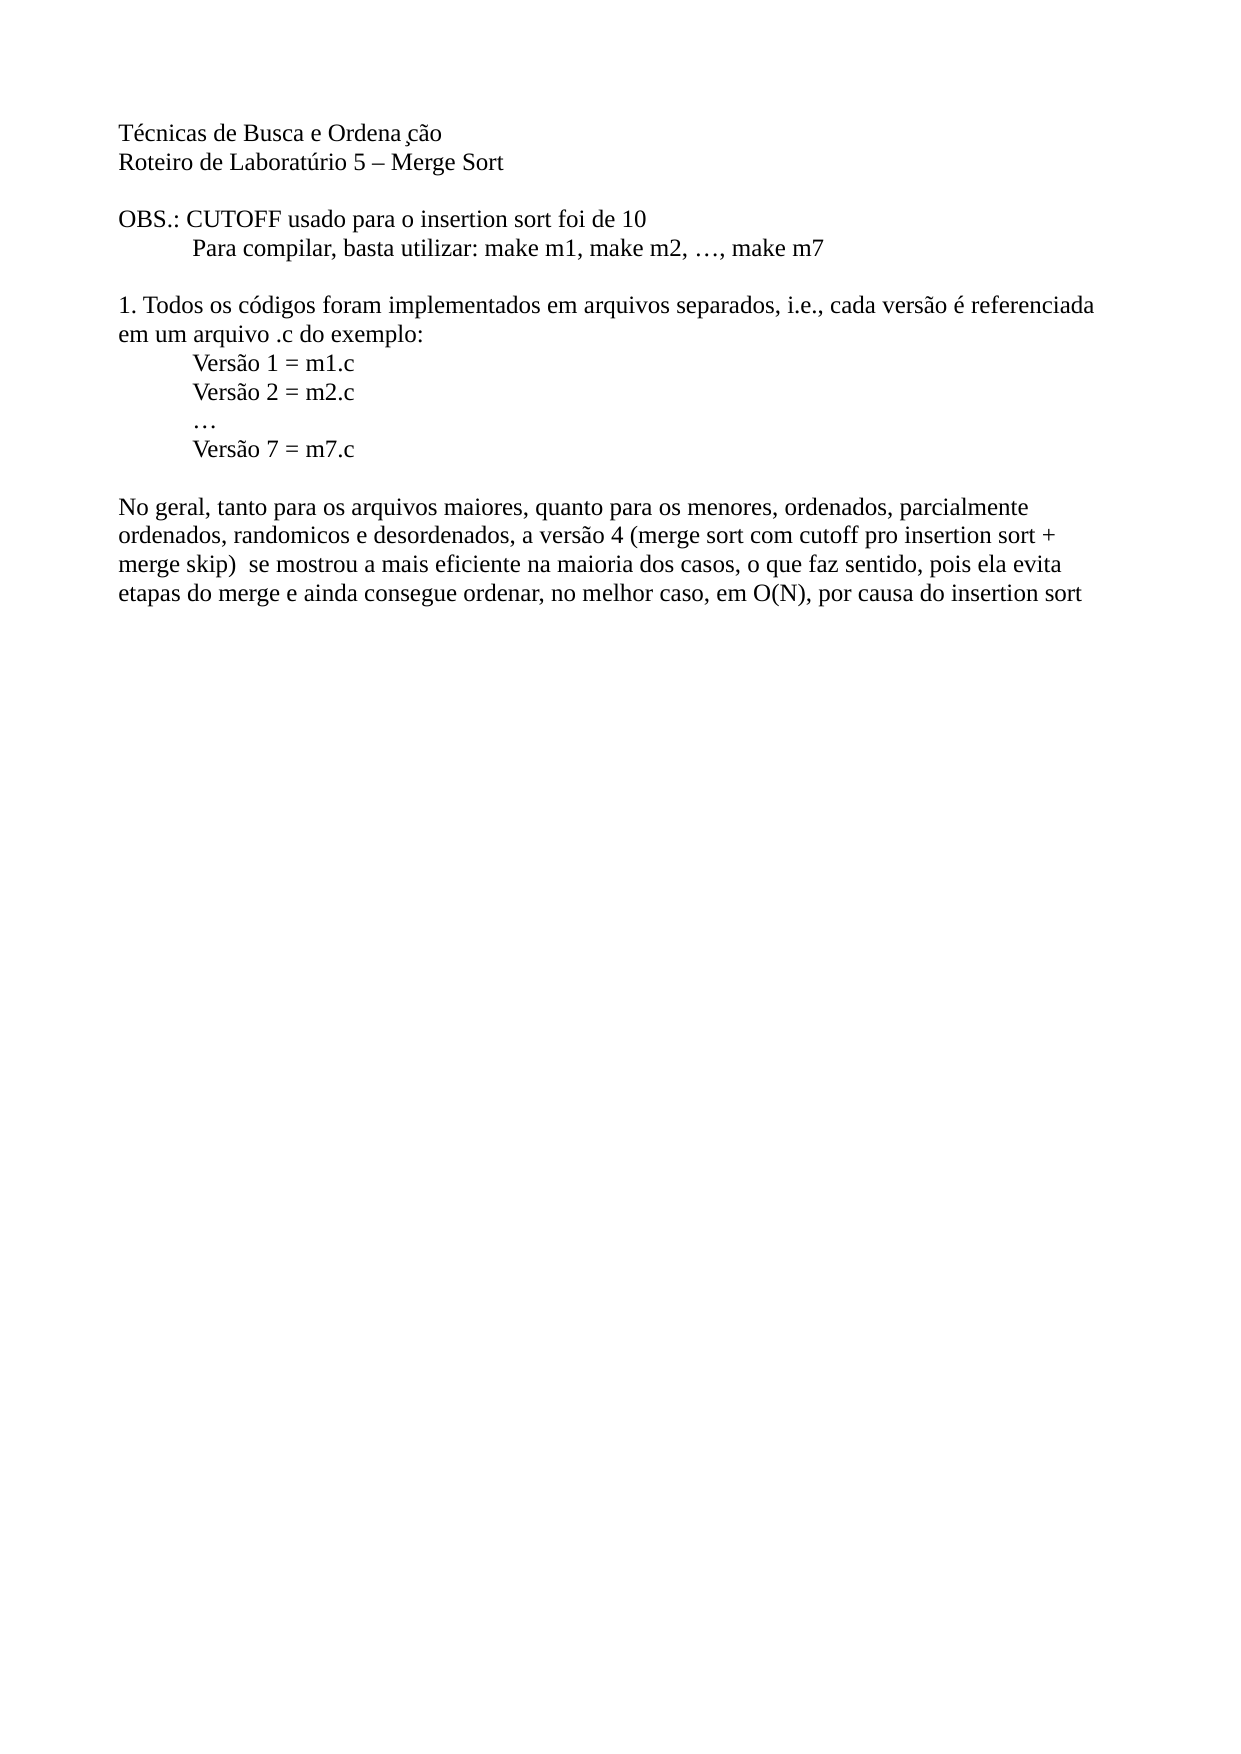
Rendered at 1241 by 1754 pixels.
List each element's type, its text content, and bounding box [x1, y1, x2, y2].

text Versão 1 = m1.c [118, 348, 1122, 377]
text Técnicas de Busca e Ordena ̧cão [118, 118, 1122, 147]
text Versão 2 = m2.c [118, 377, 1122, 406]
text Roteiro de Laboratúrio 5 – Merge Sort [118, 147, 1122, 176]
text 1. Todos os códigos foram implementados em arquivos separados, i.e., cada versão é referenciada em um arquivo .c do exemplo: [118, 291, 1122, 348]
text Versão 7 = m7.c [118, 434, 1122, 463]
text … [118, 406, 1122, 434]
text Para compilar, basta utilizar: make m1, make m2, …, make m7 [118, 233, 1122, 262]
text No geral, tanto para os arquivos maiores, quanto para os menores, ordenados, parcialmente ordenados, randomicos e desordenados, a versão 4 (merge sort com cutoff pro insertion sort + merge skip) se mostrou a mais eficiente na maioria dos casos, o que faz sentido, pois ela evita etapas do merge e ainda consegue ordenar, no melhor caso, em O(N), por causa do insertion sort [118, 492, 1122, 607]
text OBS.: CUTOFF usado para o insertion sort foi de 10 [118, 204, 1122, 233]
